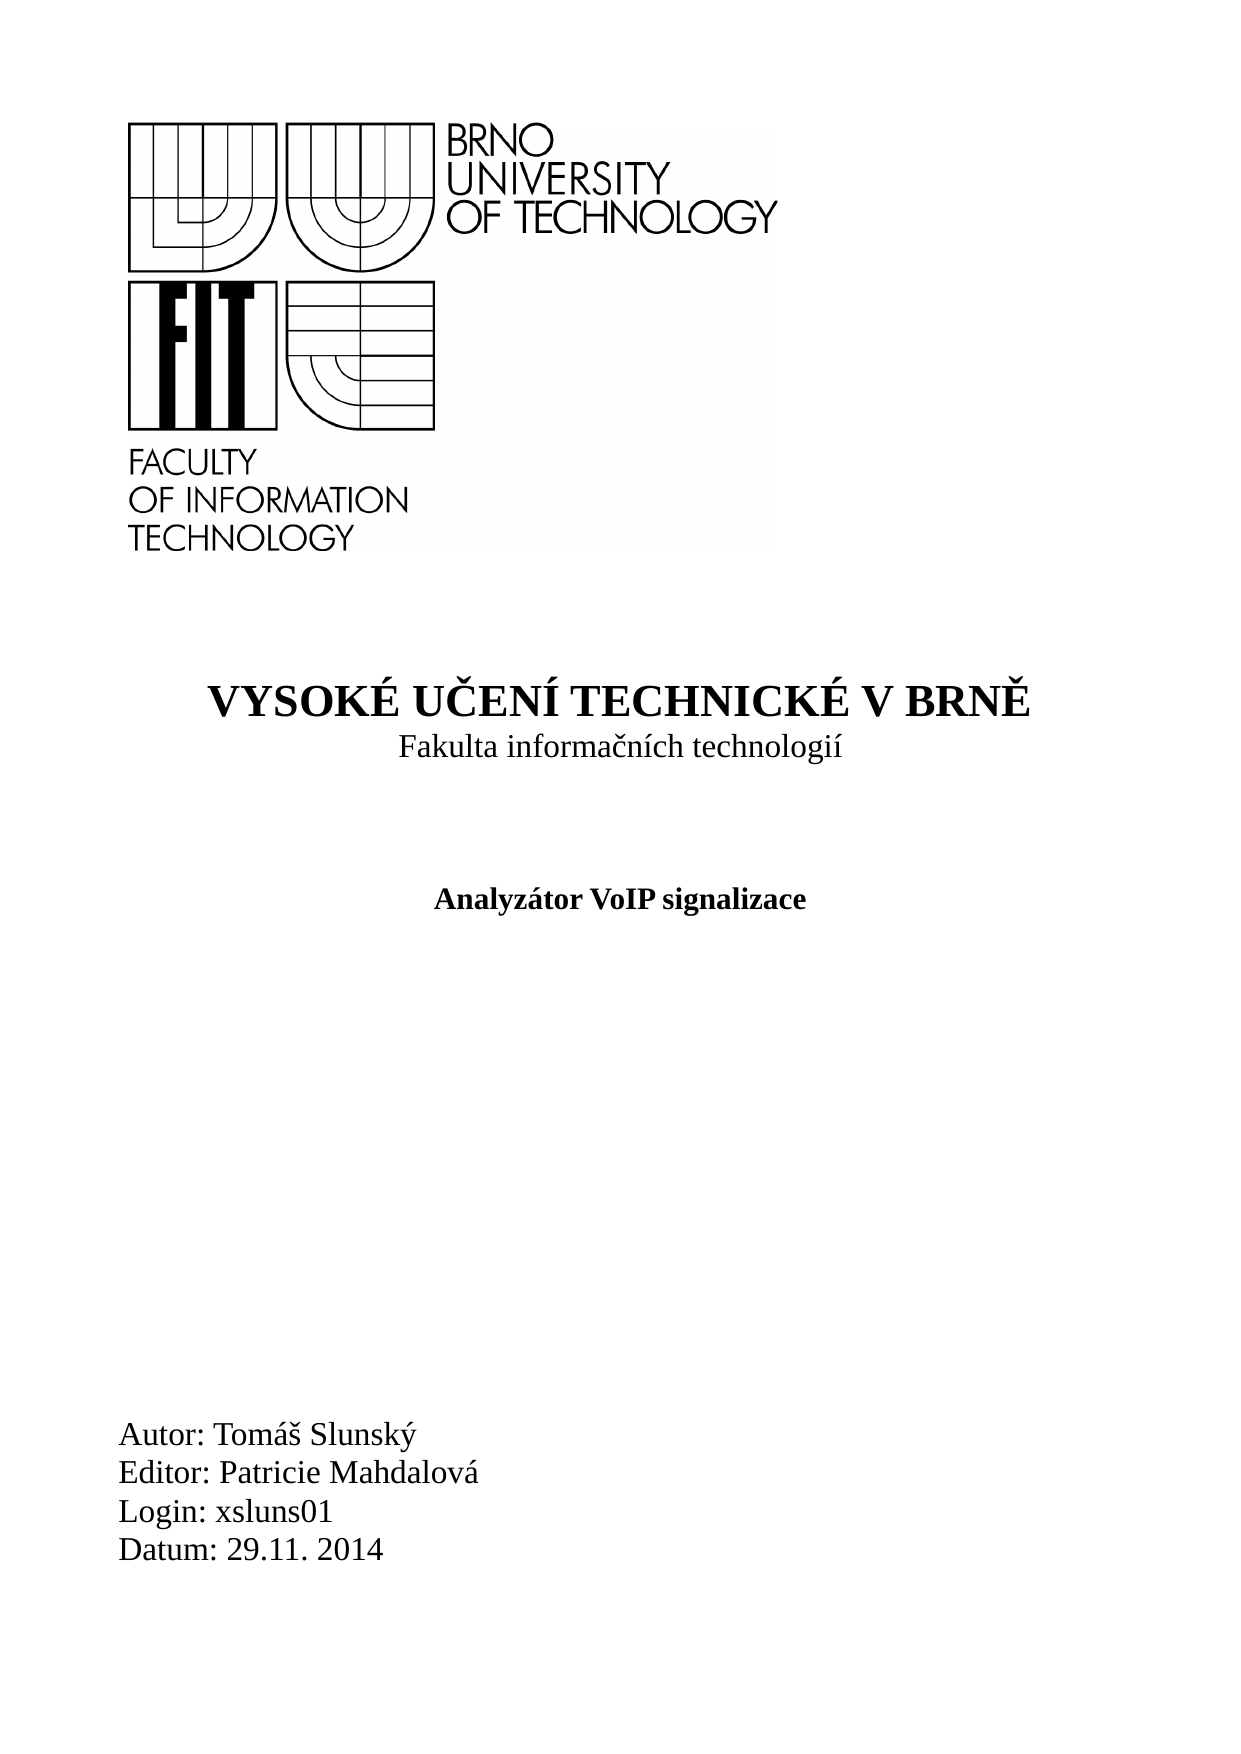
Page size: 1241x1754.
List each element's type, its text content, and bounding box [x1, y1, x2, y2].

text Datum: 29.11. 2014 [118, 1529, 1122, 1568]
text Login: xsluns01 [118, 1491, 1122, 1529]
text VYSOKÉ UČENÍ TECHNICKÉ V BRNĚ [118, 674, 1122, 727]
text Analyzátor VoIP signalizace [118, 880, 1122, 916]
text Editor: Patricie Mahdalová [118, 1453, 1122, 1491]
picture [128, 122, 778, 551]
text Fakulta informačních technologií [118, 727, 1122, 765]
text Autor: Tomáš Slunský [118, 1414, 1122, 1453]
